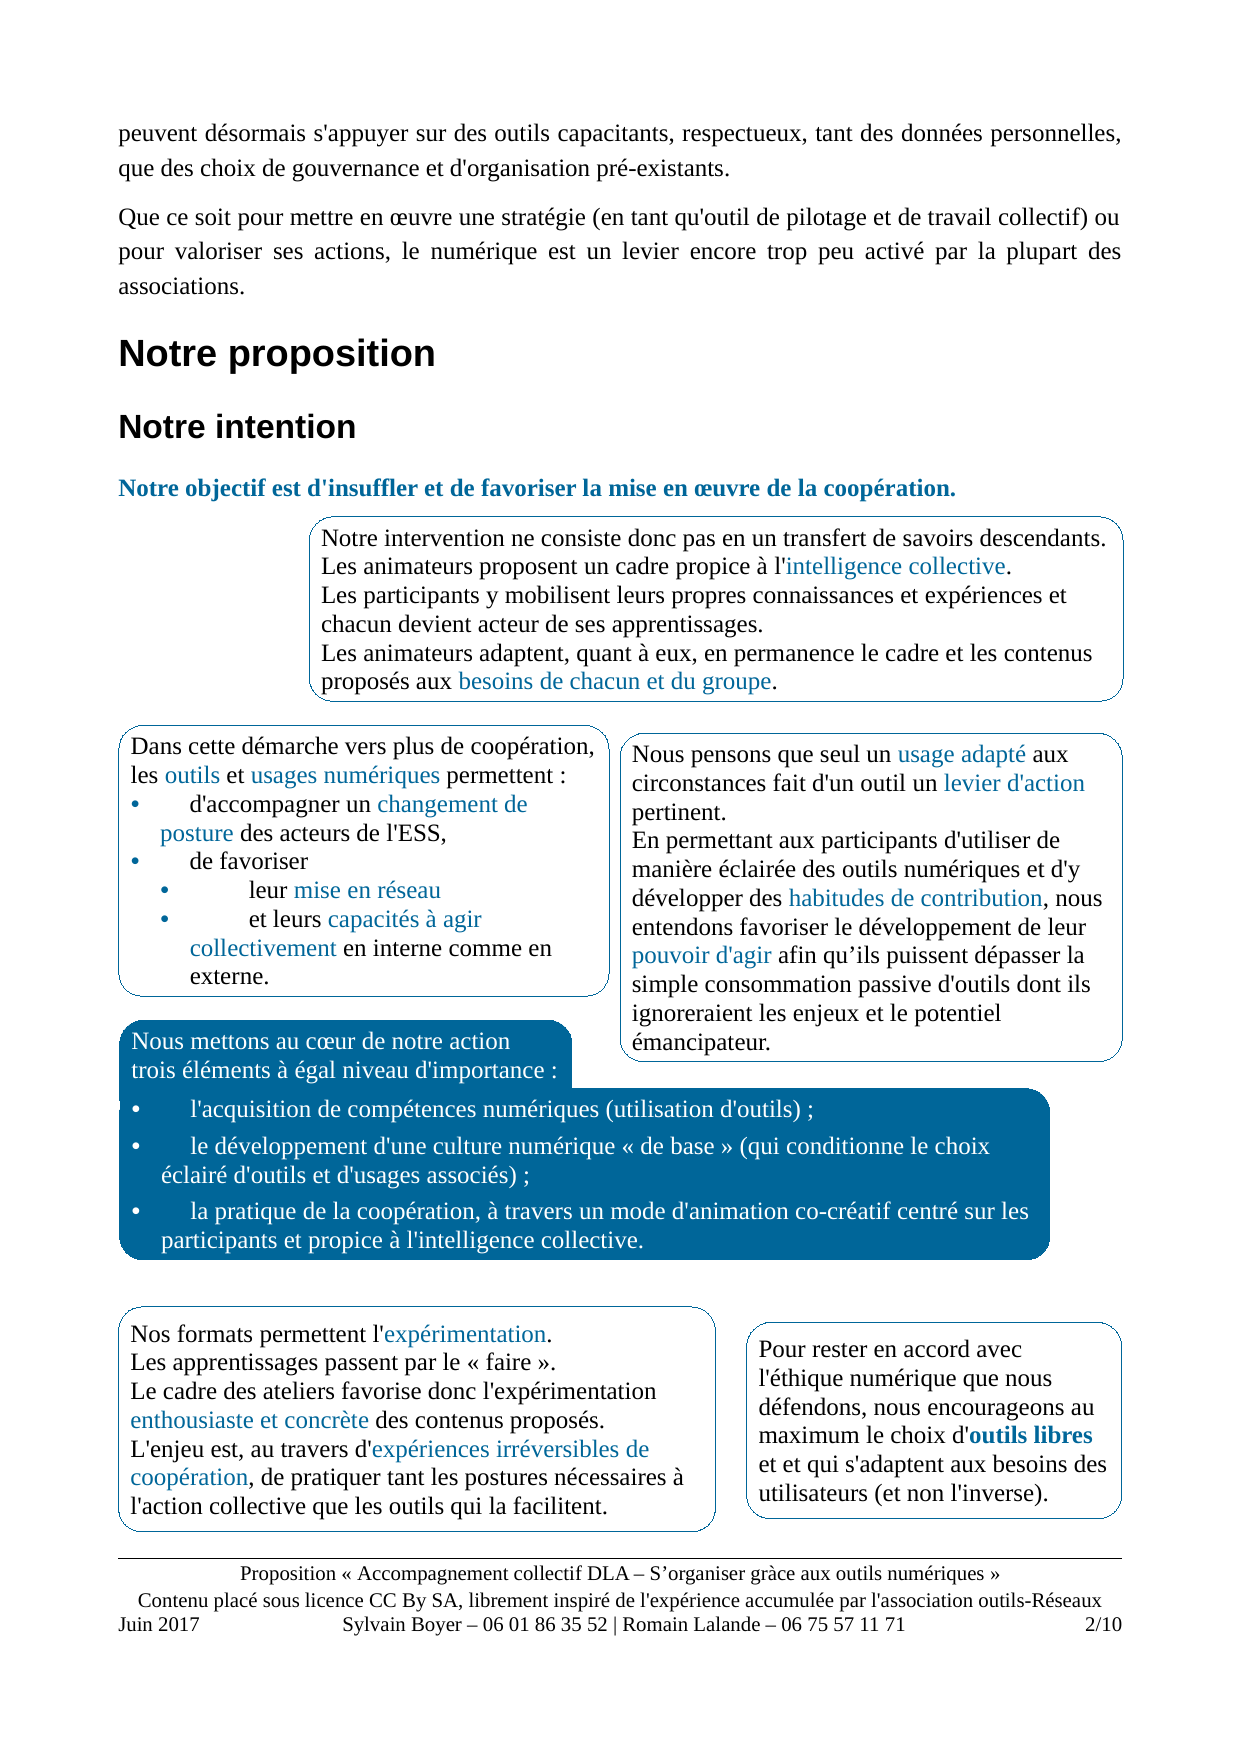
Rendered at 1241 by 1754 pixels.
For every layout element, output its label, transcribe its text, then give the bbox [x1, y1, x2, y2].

text Notre objectif est d'insuffler et de favoriser la mise en œuvre de la coopération. [118, 473, 1122, 502]
subtitle Notre intention [118, 407, 1122, 446]
text peuvent désormais s'appuyer sur des outils capacitants, respectueux, tant des données personnelles, que des choix de gouvernance et d'organisation pré-existants. [118, 118, 1122, 181]
text Que ce soit pour mettre en œuvre une stratégie (en tant qu'outil de pilotage et de travail collectif) ou pour valoriser ses actions, le numérique est un levier encore trop peu activé par la plupart des associations. [118, 202, 1122, 299]
subtitle Notre proposition [118, 330, 1122, 374]
